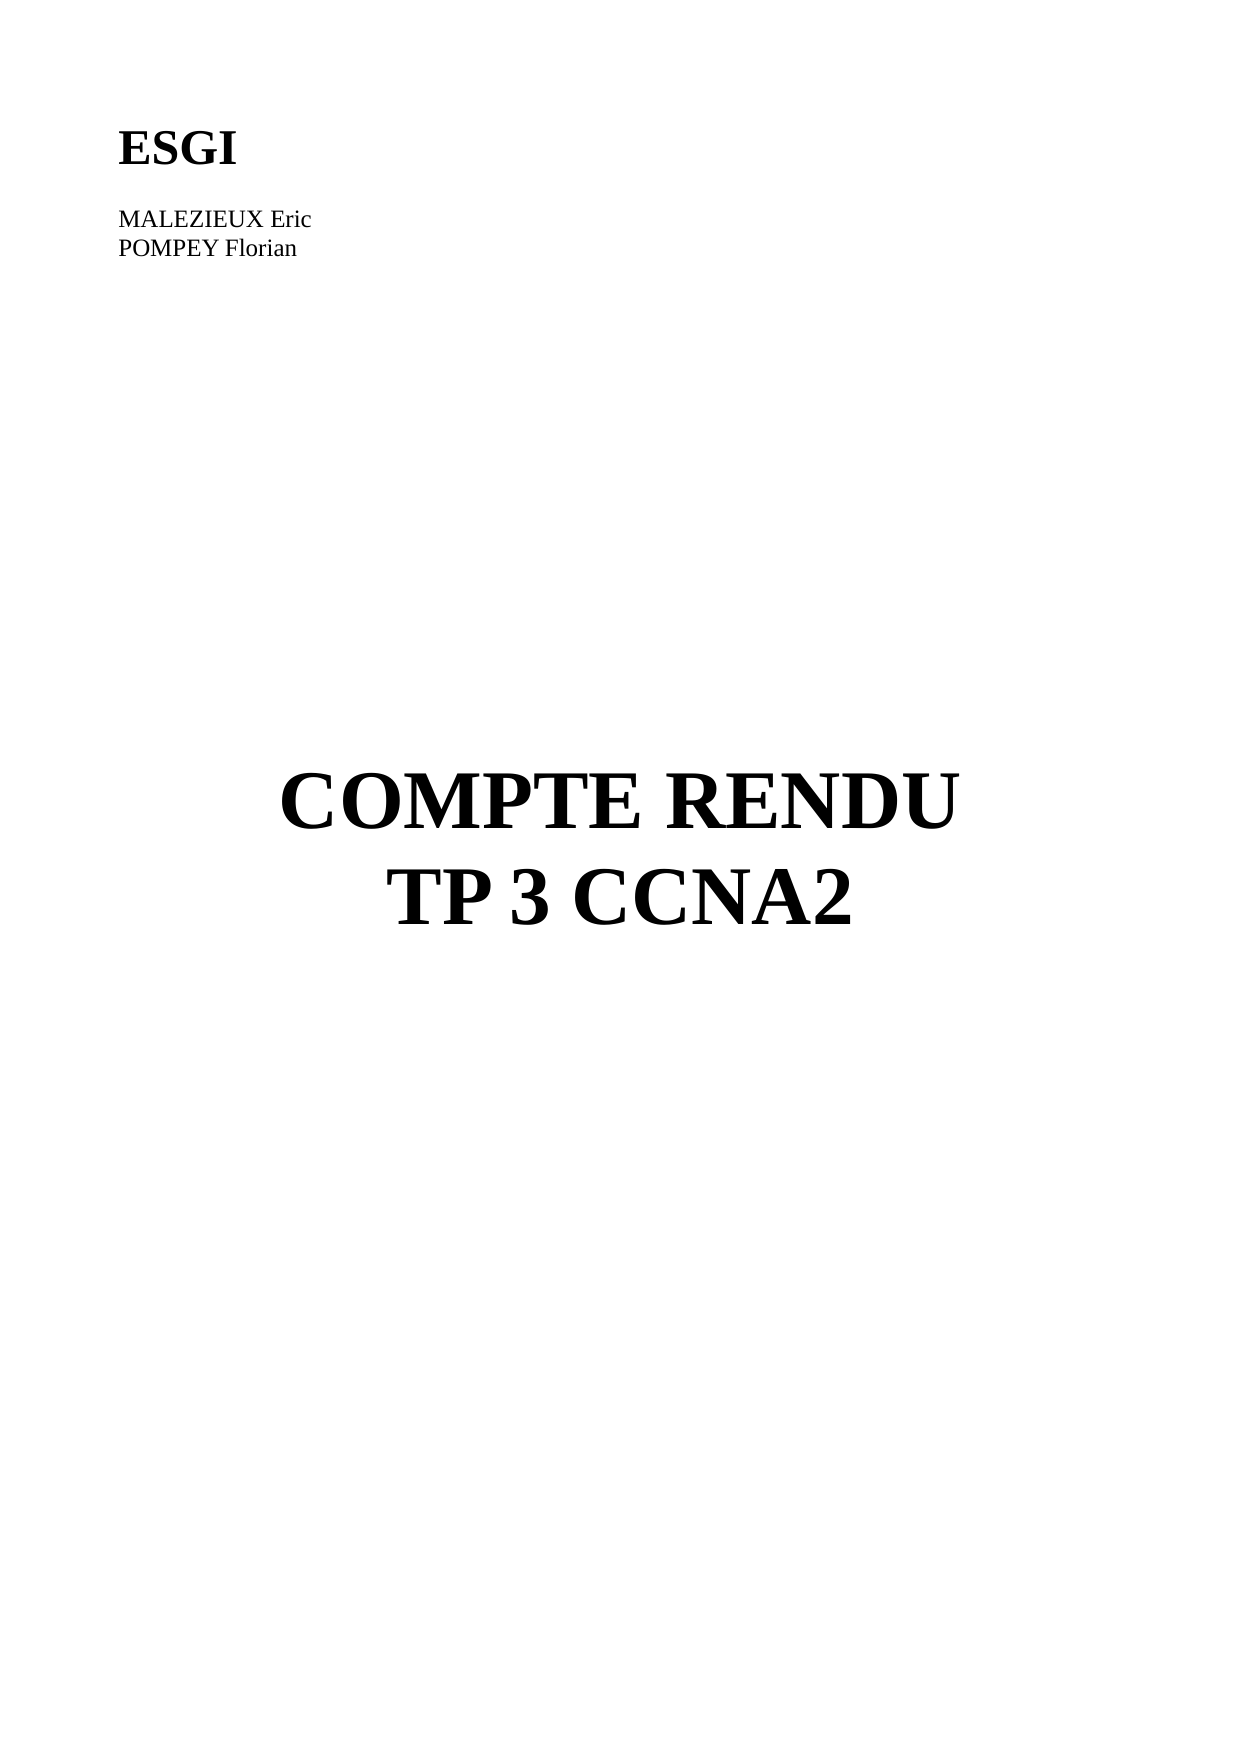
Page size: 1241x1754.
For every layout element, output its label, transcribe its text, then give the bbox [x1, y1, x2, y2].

text COMPTE RENDU [118, 751, 1122, 846]
text POMPEY Florian [118, 233, 1122, 262]
text MALEZIEUX Eric [118, 204, 1122, 233]
text TP 3 CCNA2 [118, 846, 1122, 942]
text ESGI [118, 118, 1122, 176]
